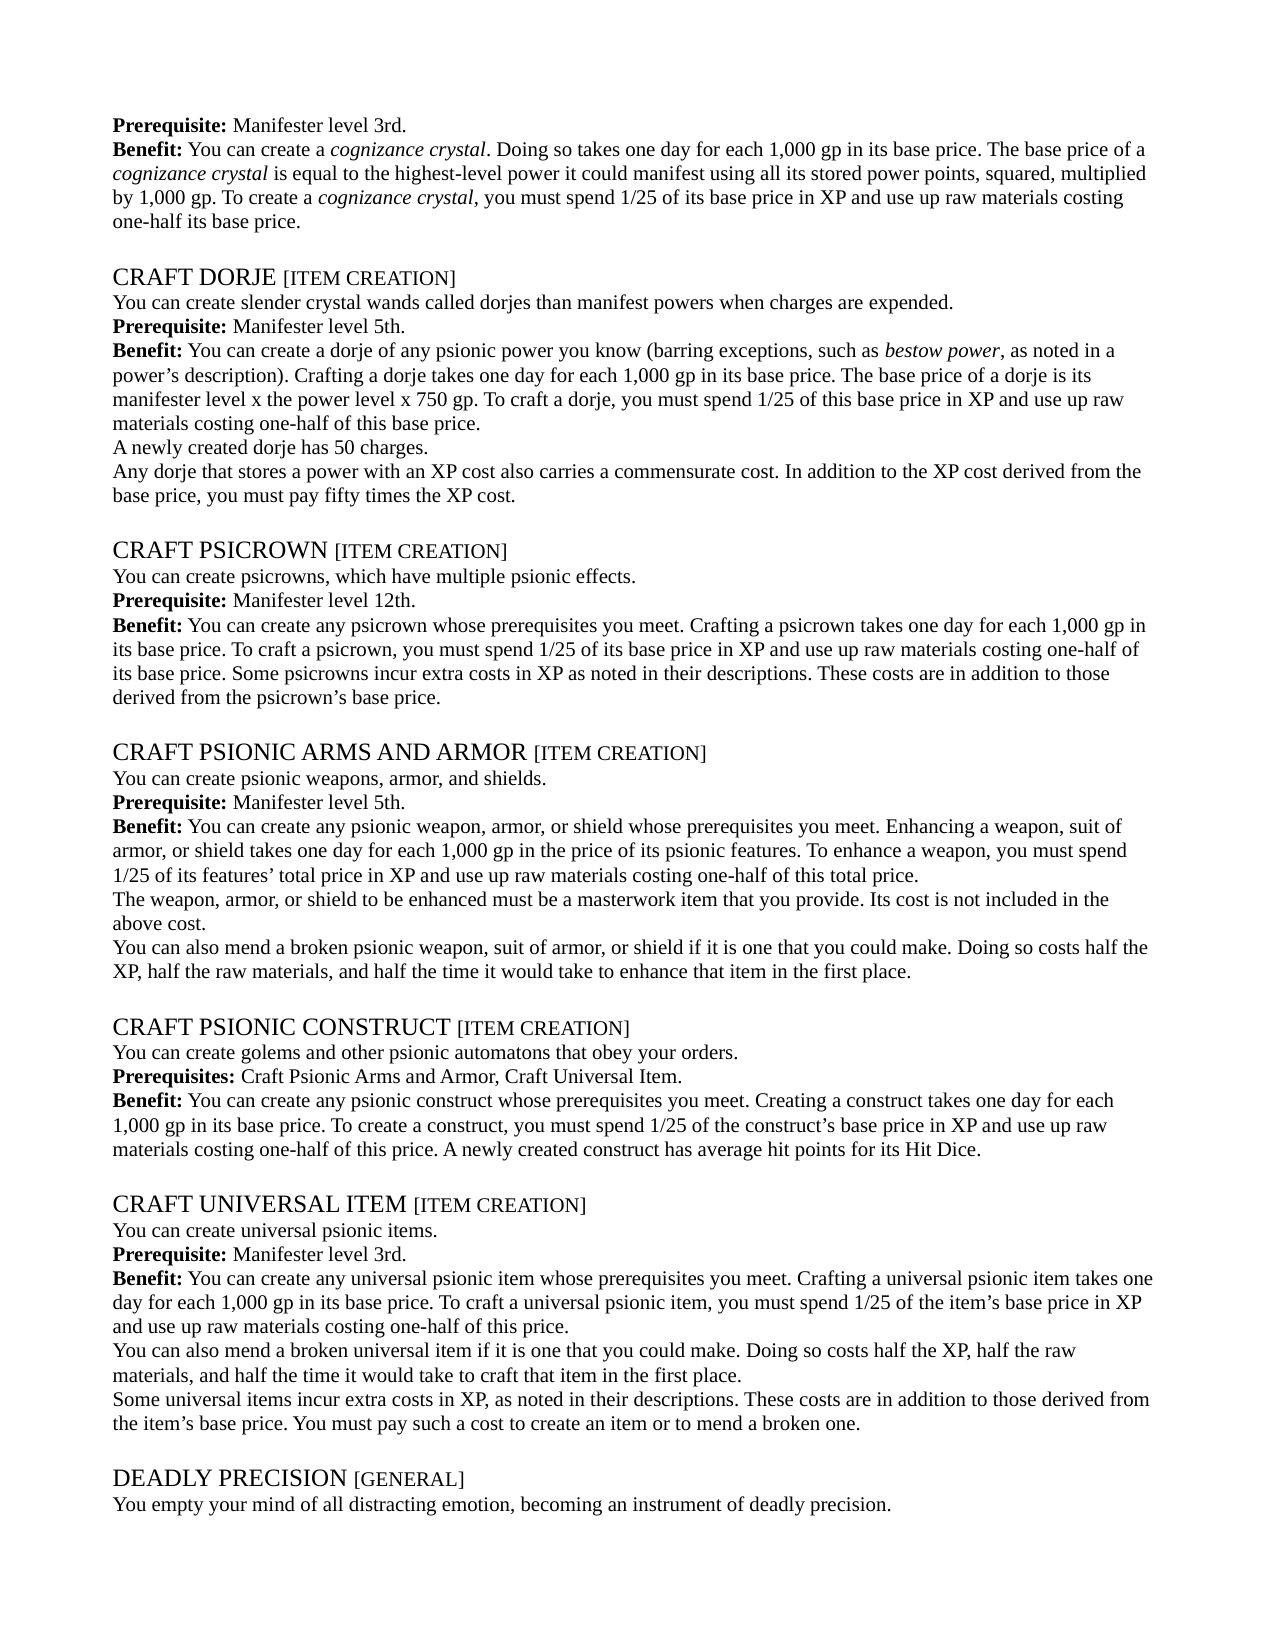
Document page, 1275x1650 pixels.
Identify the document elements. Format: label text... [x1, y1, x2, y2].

text Prerequisite: Manifester level 5th. [112, 790, 1162, 814]
text CRAFT UNIVERSAL ITEM [ITEM CREATION] [112, 1189, 1162, 1218]
text CRAFT PSIONIC CONSTRUCT [ITEM CREATION] [112, 1012, 1162, 1040]
text Prerequisite: Manifester level 3rd. [112, 112, 1162, 137]
text CRAFT PSICROWN [ITEM CREATION] [112, 536, 1162, 564]
text You can create psionic weapons, armor, and shields. [112, 766, 1162, 790]
text You can also mend a broken psionic weapon, suit of armor, or shield if it is one that you could make. Doing so costs half the XP, half the raw materials, and half the time it would take to enhance that item in the first place. [112, 935, 1162, 983]
text Prerequisites: Craft Psionic Arms and Armor, Craft Universal Item. [112, 1064, 1162, 1088]
text Benefit: You can create any universal psionic item whose prerequisites you meet. Crafting a universal psionic item takes one day for each 1,000 gp in its base price. To craft a universal psionic item, you must spend 1/25 of the item’s base price in XP and use up raw materials costing one-half of this price. [112, 1266, 1162, 1338]
text Prerequisite: Manifester level 3rd. [112, 1242, 1162, 1266]
text Benefit: You can create any psionic weapon, armor, or shield whose prerequisites you meet. Enhancing a weapon, suit of armor, or shield takes one day for each 1,000 gp in the price of its psionic features. To enhance a weapon, you must spend 1/25 of its features’ total price in XP and use up raw materials costing one-half of this total price. [112, 814, 1162, 887]
text A newly created dorje has 50 charges. [112, 435, 1162, 459]
text You empty your mind of all distracting emotion, becoming an instrument of deadly precision. [112, 1492, 1162, 1516]
text The weapon, armor, or shield to be enhanced must be a masterwork item that you provide. Its cost is not included in the above cost. [112, 887, 1162, 935]
text Some universal items incur extra costs in XP, as noted in their descriptions. These costs are in addition to those derived from the item’s base price. You must pay such a cost to create an item or to mend a broken one. [112, 1387, 1162, 1435]
text DEADLY PRECISION [GENERAL] [112, 1463, 1162, 1492]
text You can also mend a broken universal item if it is one that you could make. Doing so costs half the XP, half the raw materials, and half the time it would take to craft that item in the first place. [112, 1338, 1162, 1387]
text Prerequisite: Manifester level 5th. [112, 314, 1162, 338]
text Benefit: You can create a cognizance crystal. Doing so takes one day for each 1,000 gp in its base price. The base price of a cognizance crystal is equal to the highest-level power it could manifest using all its stored power points, squared, multiplied by 1,000 gp. To create a cognizance crystal, you must spend 1/25 of its base price in XP and use up raw materials costing one-half its base price. [112, 137, 1162, 233]
text CRAFT PSIONIC ARMS AND ARMOR [ITEM CREATION] [112, 737, 1162, 766]
text You can create psicrowns, which have multiple psionic effects. [112, 564, 1162, 588]
text You can create golems and other psionic automatons that obey your orders. [112, 1040, 1162, 1064]
text You can create universal psionic items. [112, 1218, 1162, 1242]
text Benefit: You can create a dorje of any psionic power you know (barring exceptions, such as bestow power, as noted in a power’s description). Crafting a dorje takes one day for each 1,000 gp in its base price. The base price of a dorje is its manifester level x the power level x 750 gp. To craft a dorje, you must spend 1/25 of this base price in XP and use up raw materials costing one-half of this base price. [112, 338, 1162, 435]
text Benefit: You can create any psicrown whose prerequisites you meet. Crafting a psicrown takes one day for each 1,000 gp in its base price. To craft a psicrown, you must spend 1/25 of its base price in XP and use up raw materials costing one-half of its base price. Some psicrowns incur extra costs in XP as noted in their descriptions. These costs are in addition to those derived from the psicrown’s base price. [112, 612, 1162, 709]
text CRAFT DORJE [ITEM CREATION] [112, 262, 1162, 290]
text You can create slender crystal wands called dorjes than manifest powers when charges are expended. [112, 290, 1162, 314]
text Prerequisite: Manifester level 12th. [112, 588, 1162, 612]
text Any dorje that stores a power with an XP cost also carries a commensurate cost. In addition to the XP cost derived from the base price, you must pay fifty times the XP cost. [112, 459, 1162, 507]
text Benefit: You can create any psionic construct whose prerequisites you meet. Creating a construct takes one day for each 1,000 gp in its base price. To create a construct, you must spend 1/25 of the construct’s base price in XP and use up raw materials costing one-half of this price. A newly created construct has average hit points for its Hit Dice. [112, 1088, 1162, 1161]
